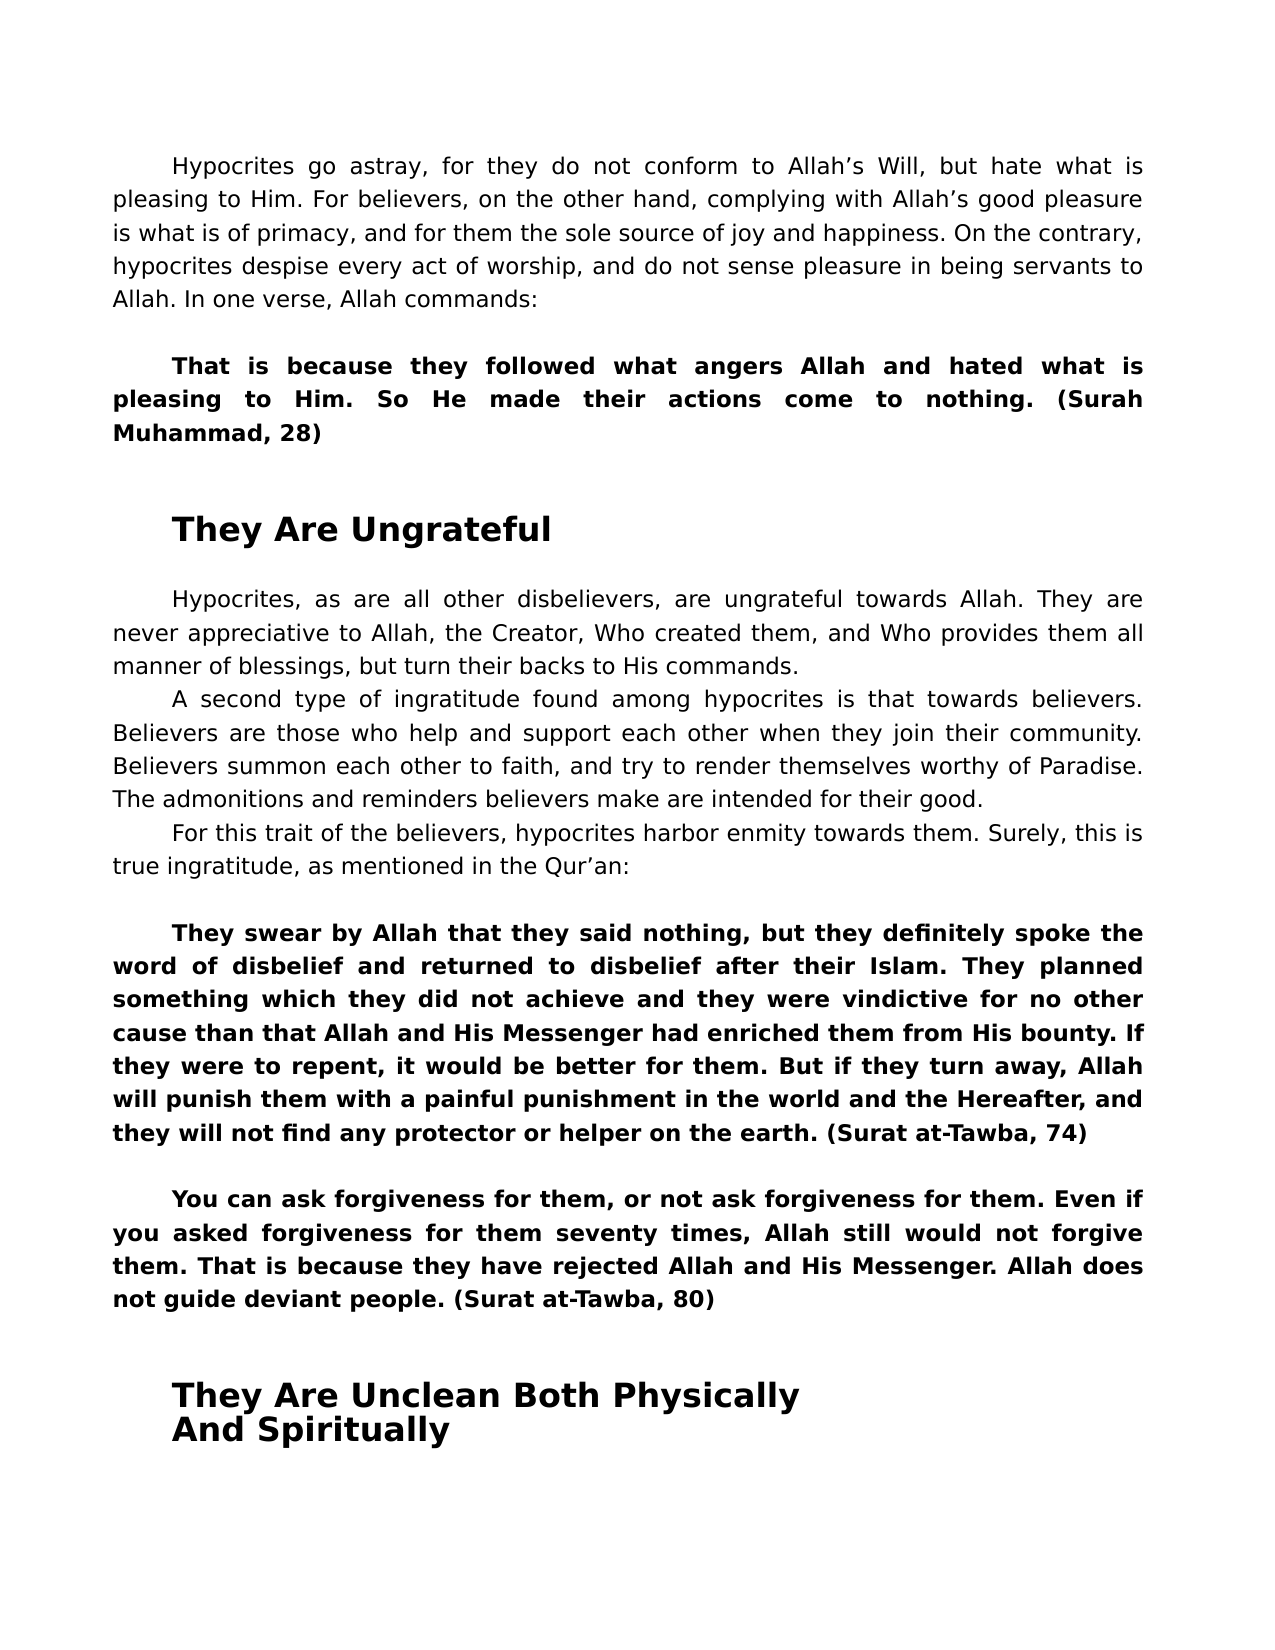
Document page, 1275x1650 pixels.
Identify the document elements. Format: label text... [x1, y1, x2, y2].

text Hypocrites, as are all other disbelievers, are ungrateful towards Allah. They are never appreciative to Allah, the Creator, Who created them, and Who provides them all manner of blessings, but turn their backs to His commands. [112, 581, 1145, 681]
text They swear by Allah that they said nothing, but they definitely spoke the word of disbelief and returned to disbelief after their Islam. They planned something which they did not achieve and they were vindictive for no other cause than that Allah and His Messenger had enriched them from His bounty. If they were to repent, it would be better for them. But if they turn away, Allah will punish them with a painful punishment in the world and the Hereafter, and they will not find any protector or helper on the earth. (Surat at-Tawba, 74) [112, 914, 1145, 1148]
text And Spiritually [112, 1414, 1145, 1448]
text That is because they followed what angers Allah and hated what is pleasing to Him. So He made their actions come to nothing. (Surah Muhammad, 28) [112, 348, 1145, 448]
text They Are Unclean Both Physically [112, 1381, 1145, 1414]
text They Are Ungrateful [112, 514, 1145, 548]
text For this trait of the believers, hypocrites harbor enmity towards them. Surely, this is true ingratitude, as mentioned in the Qur’an: [112, 814, 1145, 881]
text You can ask forgiveness for them, or not ask forgiveness for them. Even if you asked forgiveness for them seventy times, Allah still would not forgive them. That is because they have rejected Allah and His Messenger. Allah does not guide deviant people. (Surat at-Tawba, 80) [112, 1181, 1145, 1314]
text A second type of ingratitude found among hypocrites is that towards believers. Believers are those who help and support each other when they join their community. Believers summon each other to faith, and try to render themselves worthy of Paradise. The admonitions and reminders believers make are intended for their good. [112, 681, 1145, 814]
text Hypocrites go astray, for they do not conform to Allah’s Will, but hate what is pleasing to Him. For believers, on the other hand, complying with Allah’s good pleasure is what is of primacy, and for them the sole source of joy and happiness. On the contrary, hypocrites despise every act of worship, and do not sense pleasure in being servants to Allah. In one verse, Allah commands: [112, 148, 1145, 314]
